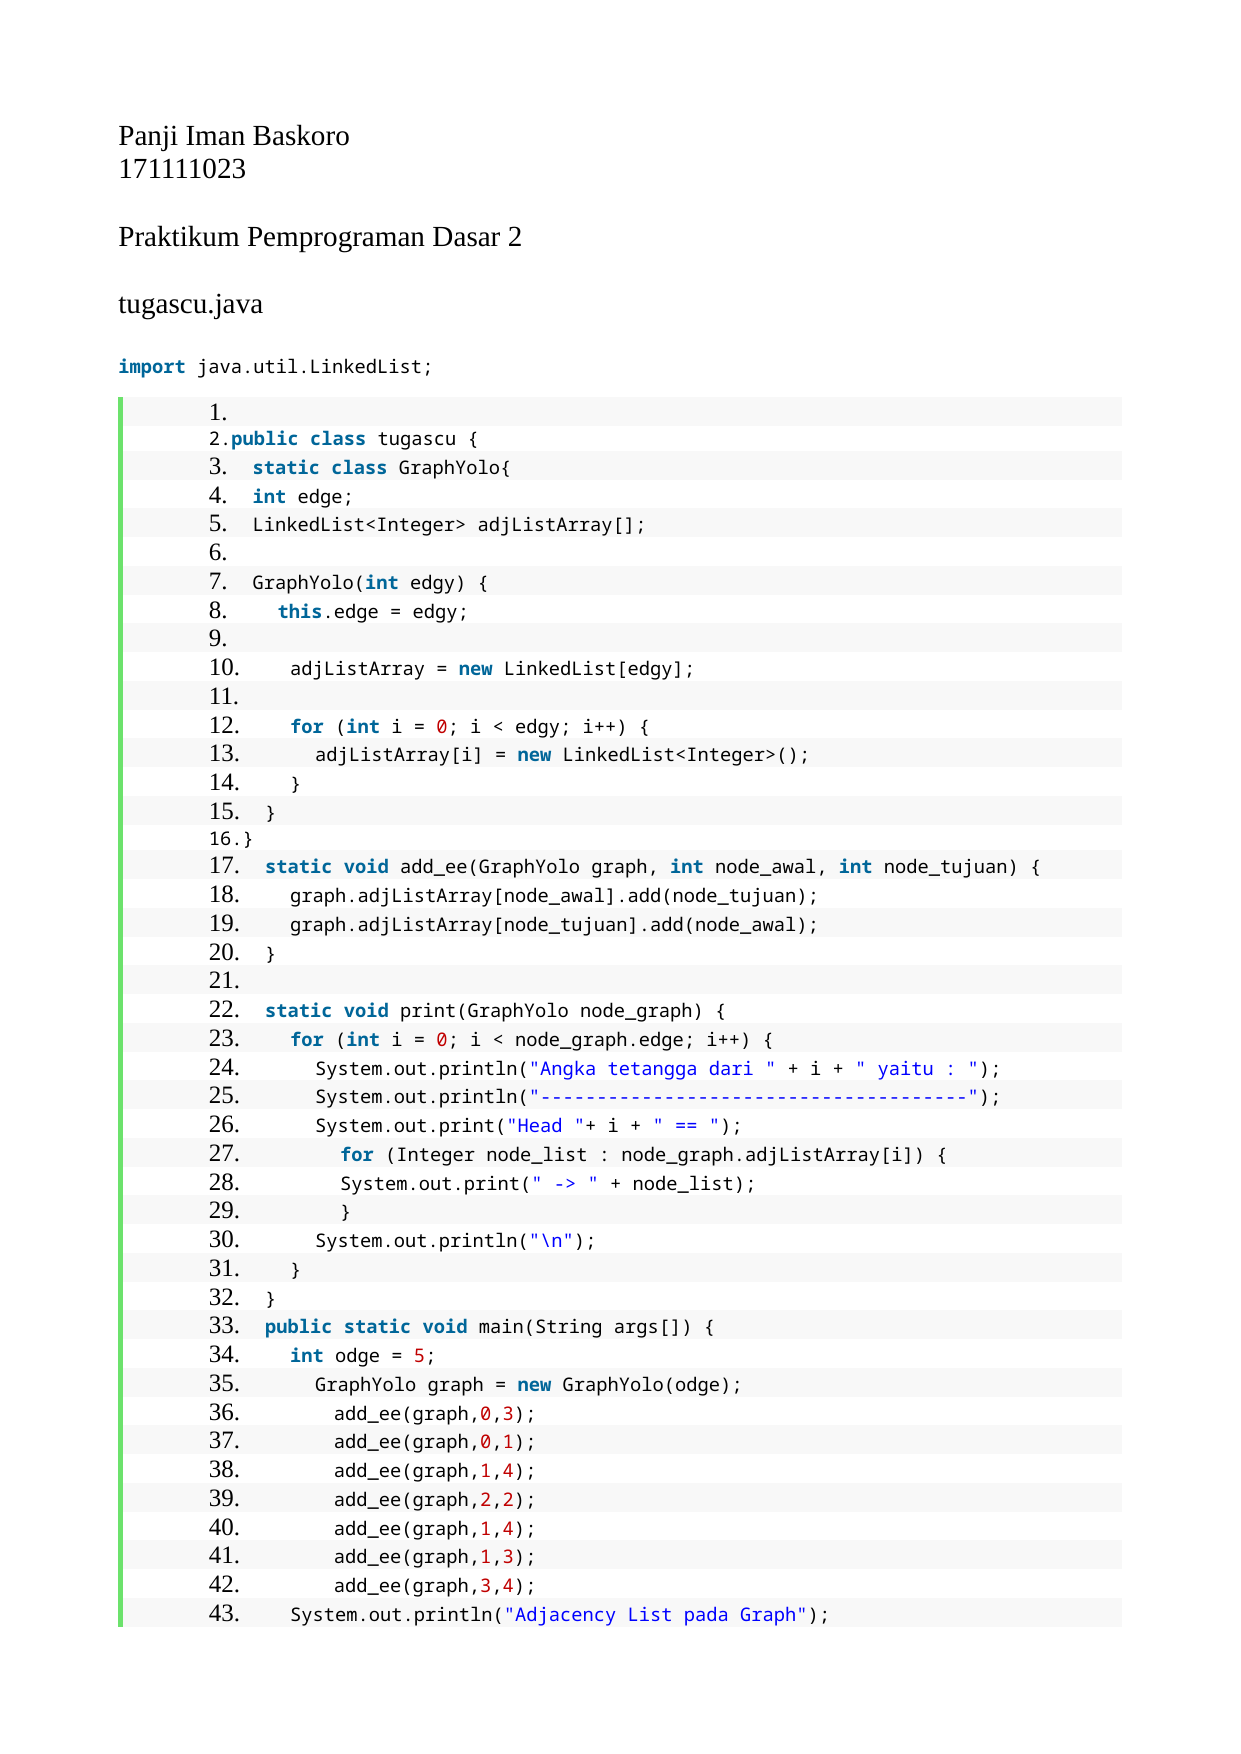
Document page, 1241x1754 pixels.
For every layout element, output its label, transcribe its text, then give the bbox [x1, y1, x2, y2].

list System.out.println("Angka tetangga dari " + i + " yaitu : "); [123, 1052, 1122, 1080]
list System.out.print("Head "+ i + " == "); [123, 1109, 1122, 1138]
list graph.adjListArray[node_awal].add(node_tujuan); [123, 879, 1122, 908]
list GraphYolo(int edgy) { [123, 566, 1122, 595]
list adjListArray = new LinkedList[edgy]; [123, 652, 1122, 681]
list adjListArray[i] = new LinkedList<Integer>(); [123, 738, 1122, 767]
list int odge = 5; [123, 1339, 1122, 1368]
text Praktikum Pemprograman Dasar 2 [118, 219, 1122, 252]
text 171111023 [118, 152, 1122, 185]
list static void add_ee(GraphYolo graph, int node_awal, int node_tujuan) { [123, 850, 1122, 879]
list GraphYolo graph = new GraphYolo(odge); [123, 1368, 1122, 1397]
list } [123, 767, 1122, 796]
list public class tugascu { [123, 426, 1122, 451]
list add_ee(graph,1,3); [123, 1540, 1122, 1569]
list add_ee(graph,2,2); [123, 1483, 1122, 1512]
list static void print(GraphYolo node_graph) { [123, 994, 1122, 1023]
list for (Integer node_list : node_graph.adjListArray[i]) { [123, 1138, 1122, 1167]
list } [123, 1195, 1122, 1224]
list System.out.println("Adjacency List pada Graph"); [123, 1598, 1122, 1627]
text import java.util.LinkedList; [118, 353, 1122, 378]
list add_ee(graph,0,1); [123, 1425, 1122, 1454]
list static class GraphYolo{ [123, 451, 1122, 480]
list } [123, 937, 1122, 965]
list for (int i = 0; i < node_graph.edge; i++) { [123, 1023, 1122, 1052]
list } [123, 1253, 1122, 1282]
list add_ee(graph,1,4); [123, 1512, 1122, 1540]
list add_ee(graph,1,4); [123, 1454, 1122, 1483]
list add_ee(graph,3,4); [123, 1569, 1122, 1598]
text Panji Iman Baskoro [118, 118, 1122, 152]
list add_ee(graph,0,3); [123, 1397, 1122, 1425]
list } [123, 1282, 1122, 1310]
list graph.adjListArray[node_tujuan].add(node_awal); [123, 908, 1122, 937]
list } [123, 825, 1122, 850]
list System.out.println("\n"); [123, 1224, 1122, 1253]
list System.out.println("--------------------------------------"); [123, 1080, 1122, 1109]
list for (int i = 0; i < edgy; i++) { [123, 710, 1122, 738]
list this.edge = edgy; [123, 595, 1122, 623]
list } [123, 796, 1122, 825]
list int edge; [123, 480, 1122, 508]
text tugascu.java [118, 286, 1122, 319]
list System.out.print(" -> " + node_list); [123, 1167, 1122, 1195]
list public static void main(String args[]) { [123, 1310, 1122, 1339]
list LinkedList<Integer> adjListArray[]; [123, 508, 1122, 537]
